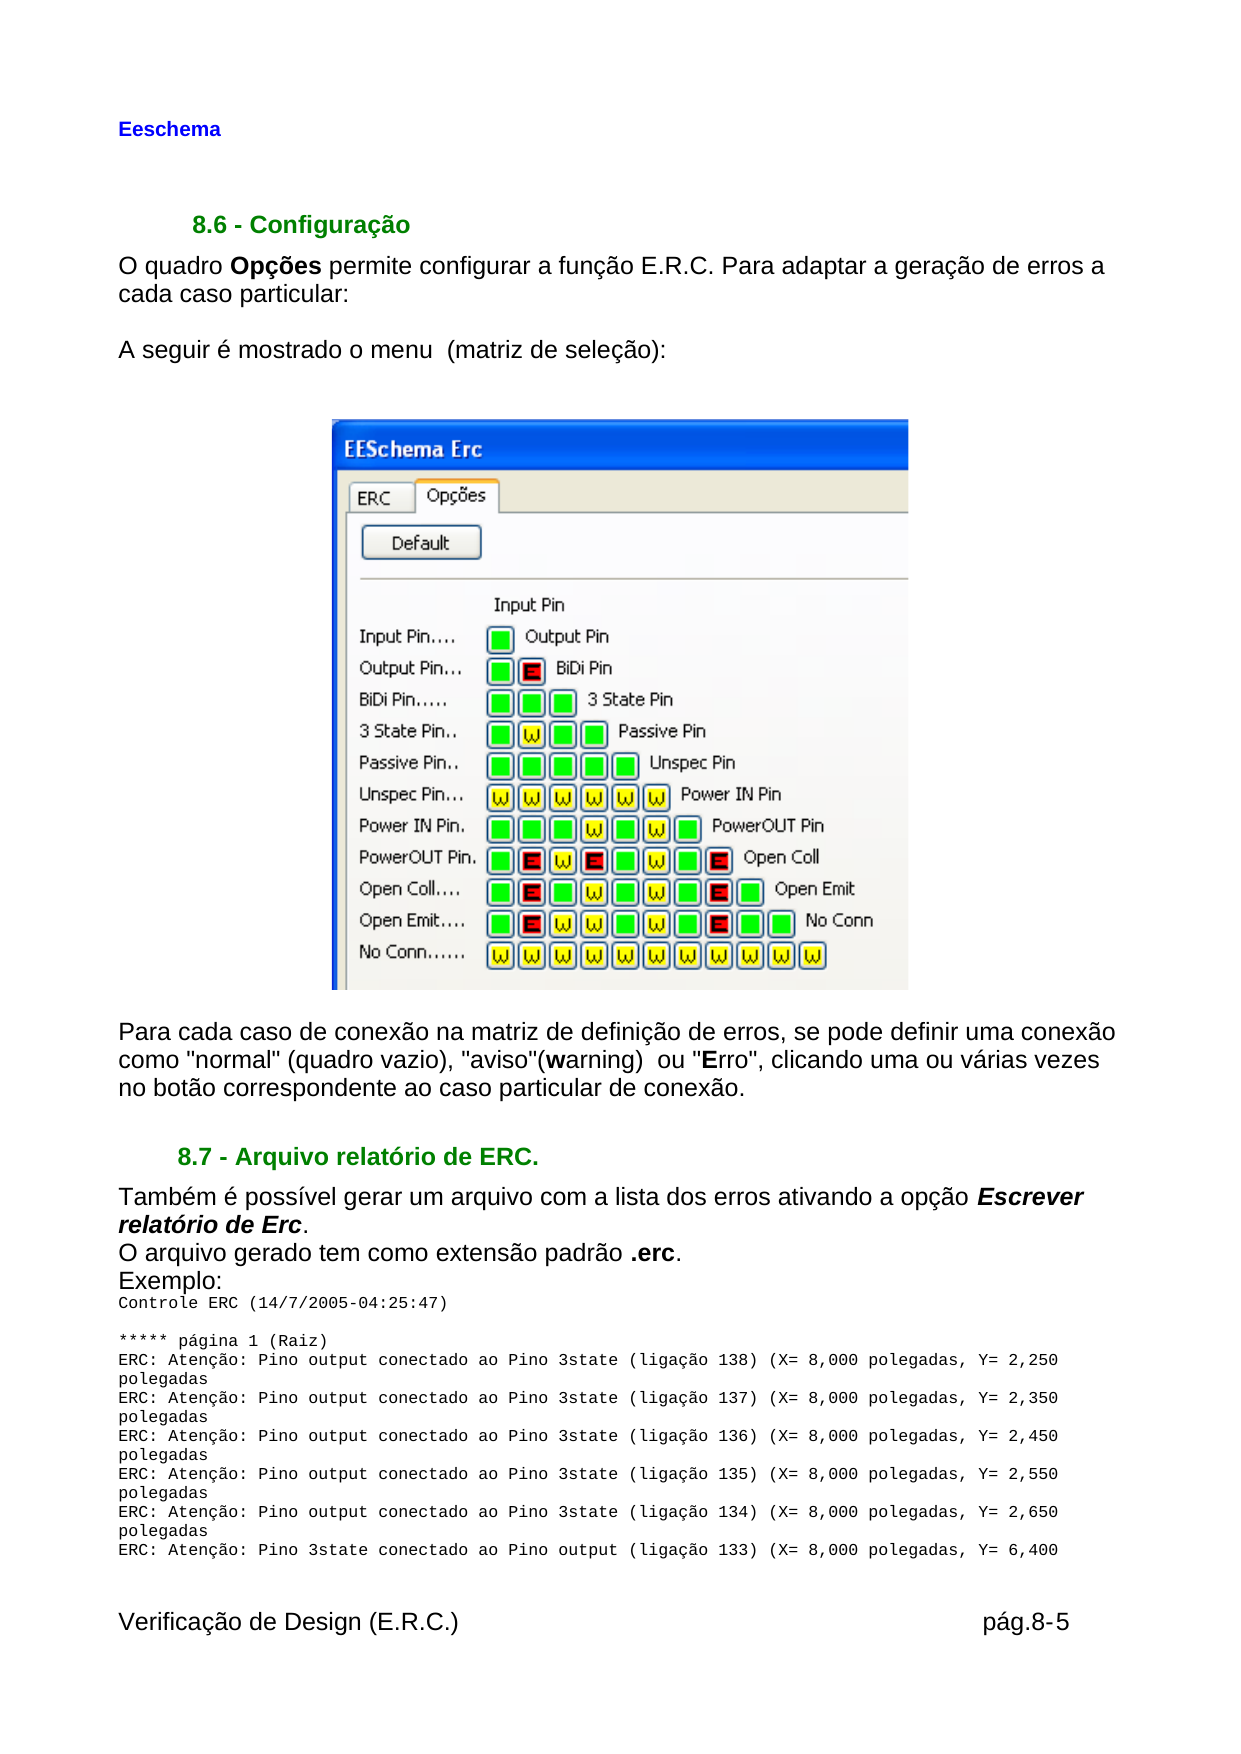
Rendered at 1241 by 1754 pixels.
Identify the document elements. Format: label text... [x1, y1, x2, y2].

text O arquivo gerado tem como extensão padrão .erc. [118, 1239, 1122, 1267]
text ERC: Atenção: Pino output conectado ao Pino 3state (ligação 138) (X= 8,000 polegadas, Y= 2,250 polegadas [118, 1352, 1122, 1390]
subtitle Arquivo relatório de ERC. [177, 1142, 1122, 1171]
subtitle Configuração [118, 211, 1122, 239]
text ERC: Atenção: Pino output conectado ao Pino 3state (ligação 135) (X= 8,000 polegadas, Y= 2,550 polegadas [118, 1466, 1122, 1503]
picture [331, 419, 909, 990]
text ERC: Atenção: Pino 3state conectado ao Pino output (ligação 133) (X= 8,000 polegadas, Y= 6,400 [118, 1541, 1122, 1560]
text ERC: Atenção: Pino output conectado ao Pino 3state (ligação 137) (X= 8,000 polegadas, Y= 2,350 polegadas [118, 1390, 1122, 1428]
text O quadro Opções permite configurar a função E.R.C. Para adaptar a geração de erros a cada caso particular: [118, 252, 1122, 308]
text Exemplo: [118, 1267, 1122, 1295]
text A seguir é mostrado o menu (matriz de seleção): [118, 336, 1122, 364]
text ERC: Atenção: Pino output conectado ao Pino 3state (ligação 136) (X= 8,000 polegadas, Y= 2,450 polegadas [118, 1428, 1122, 1466]
text Também é possível gerar um arquivo com a lista dos erros ativando a opção Escrever relatório de Erc. [118, 1183, 1122, 1239]
text Controle ERC (14/7/2005-04:25:47) [118, 1295, 1122, 1314]
text Para cada caso de conexão na matriz de definição de erros, se pode definir uma conexão como "normal" (quadro vazio), "aviso"(warning) ou "Erro", clicando uma ou várias vezes no botão correspondente ao caso particular de conexão. [118, 1018, 1122, 1102]
text ***** página 1 (Raiz) [118, 1333, 1122, 1352]
text ERC: Atenção: Pino output conectado ao Pino 3state (ligação 134) (X= 8,000 polegadas, Y= 2,650 polegadas [118, 1503, 1122, 1541]
